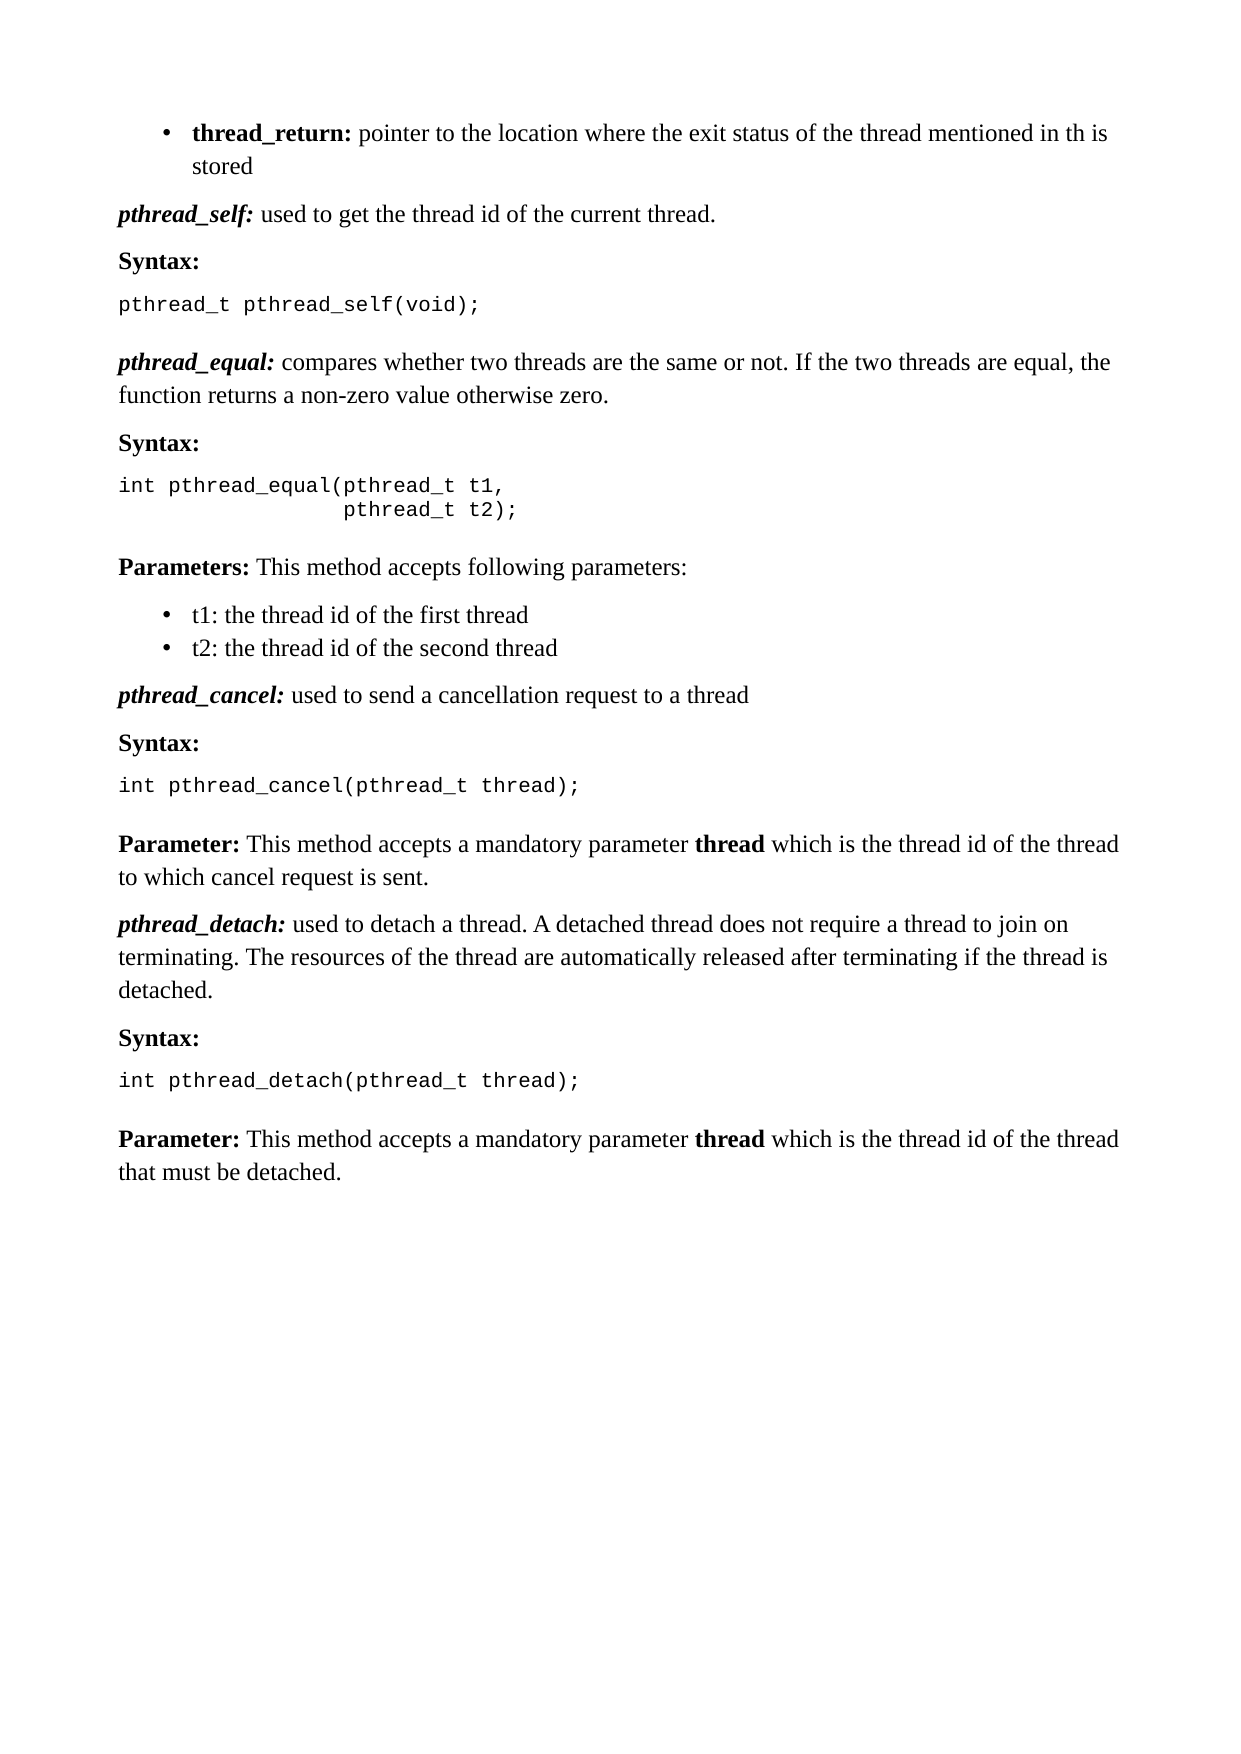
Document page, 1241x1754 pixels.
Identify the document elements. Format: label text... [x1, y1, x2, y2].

list thread_return: pointer to the location where the exit status of the thread mentioned in th is stored [162, 118, 1122, 180]
text pthread_t t2); [118, 499, 1122, 523]
text int pthread_detach(pthread_t thread); [118, 1071, 1122, 1094]
text pthread_self: used to get the thread id of the current thread. [118, 199, 1122, 227]
list t1: the thread id of the first thread [162, 600, 1122, 628]
text Syntax: [118, 428, 1122, 456]
list t2: the thread id of the second thread [162, 633, 1122, 661]
text Syntax: [118, 728, 1122, 757]
text int pthread_equal(pthread_t t1, [118, 475, 1122, 499]
text Syntax: [118, 1023, 1122, 1052]
text int pthread_cancel(pthread_t thread); [118, 776, 1122, 799]
text pthread_t pthread_self(void); [118, 294, 1122, 318]
text Parameter: This method accepts a mandatory parameter thread which is the thread id of the thread that must be detached. [118, 1124, 1122, 1185]
text Parameter: This method accepts a mandatory parameter thread which is the thread id of the thread to which cancel request is sent. [118, 829, 1122, 890]
text Parameters: This method accepts following parameters: [118, 552, 1122, 581]
text pthread_cancel: used to send a cancellation request to a thread [118, 680, 1122, 709]
text pthread_detach: used to detach a thread. A detached thread does not require a thread to join on terminating. The resources of the thread are automatically released after terminating if the thread is detached. [118, 909, 1122, 1004]
text Syntax: [118, 246, 1122, 275]
text pthread_equal: compares whether two threads are the same or not. If the two threads are equal, the function returns a non-zero value otherwise zero. [118, 347, 1122, 409]
